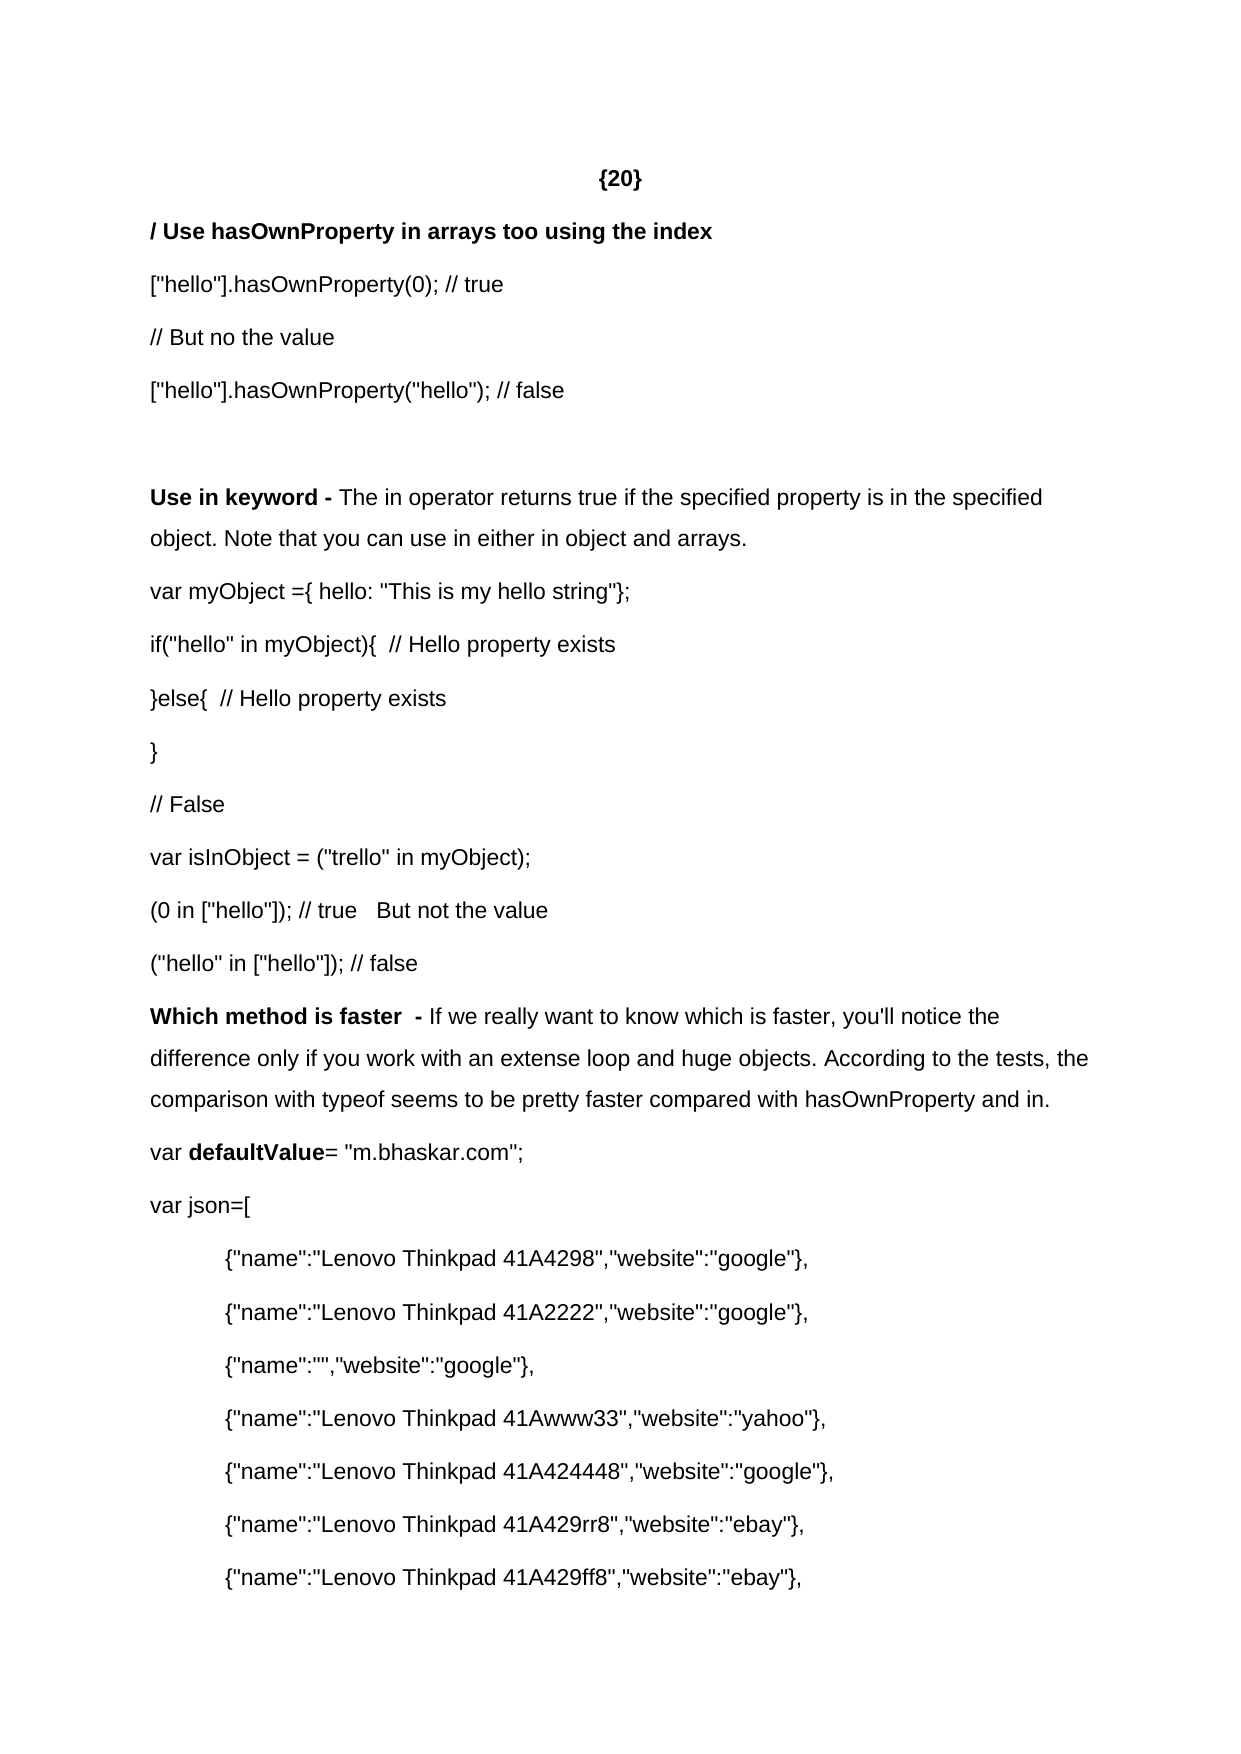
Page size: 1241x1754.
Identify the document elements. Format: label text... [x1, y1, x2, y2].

text // False [150, 776, 1090, 817]
text / Use hasOwnProperty in arrays too using the index [150, 203, 1090, 244]
text {20} [150, 150, 1090, 191]
text (0 in ["hello"]); // true But not the value [150, 882, 1090, 923]
text }else{ // Hello property exists [150, 669, 1090, 711]
text {"name":"Lenovo Thinkpad 41A2222","website":"google"}, [150, 1283, 1090, 1325]
text Use in keyword - The in operator returns true if the specified property is in the specified object. Note that you can use in either in object and arrays. [150, 469, 1090, 551]
text } [150, 723, 1090, 764]
text // But no the value [150, 309, 1090, 351]
text ("hello" in ["hello"]); // false [150, 935, 1090, 976]
text var json=[ [150, 1177, 1090, 1218]
text {"name":"Lenovo Thinkpad 41Awww33","website":"yahoo"}, [150, 1390, 1090, 1431]
text ["hello"].hasOwnProperty(0); // true [150, 256, 1090, 298]
text var myObject ={ hello: "This is my hello string"}; [150, 563, 1090, 604]
text {"name":"Lenovo Thinkpad 41A4298","website":"google"}, [150, 1230, 1090, 1272]
text var defaultValue= "m.bhaskar.com"; [150, 1124, 1090, 1165]
text var isInObject = ("trello" in myObject); [150, 829, 1090, 870]
text {"name":"Lenovo Thinkpad 41A424448","website":"google"}, [150, 1443, 1090, 1484]
text ["hello"].hasOwnProperty("hello"); // false [150, 362, 1090, 404]
text {"name":"Lenovo Thinkpad 41A429rr8","website":"ebay"}, [150, 1496, 1090, 1537]
text if("hello" in myObject){ // Hello property exists [150, 616, 1090, 658]
text {"name":"Lenovo Thinkpad 41A429ff8","website":"ebay"}, [150, 1549, 1090, 1590]
text Which method is faster - If we really want to know which is faster, you'll notice the difference only if you work with an extense loop and huge objects. According to the tests, the comparison with typeof seems to be pretty faster compared with hasOwnProperty and in. [150, 988, 1090, 1112]
text {"name":"","website":"google"}, [150, 1337, 1090, 1378]
